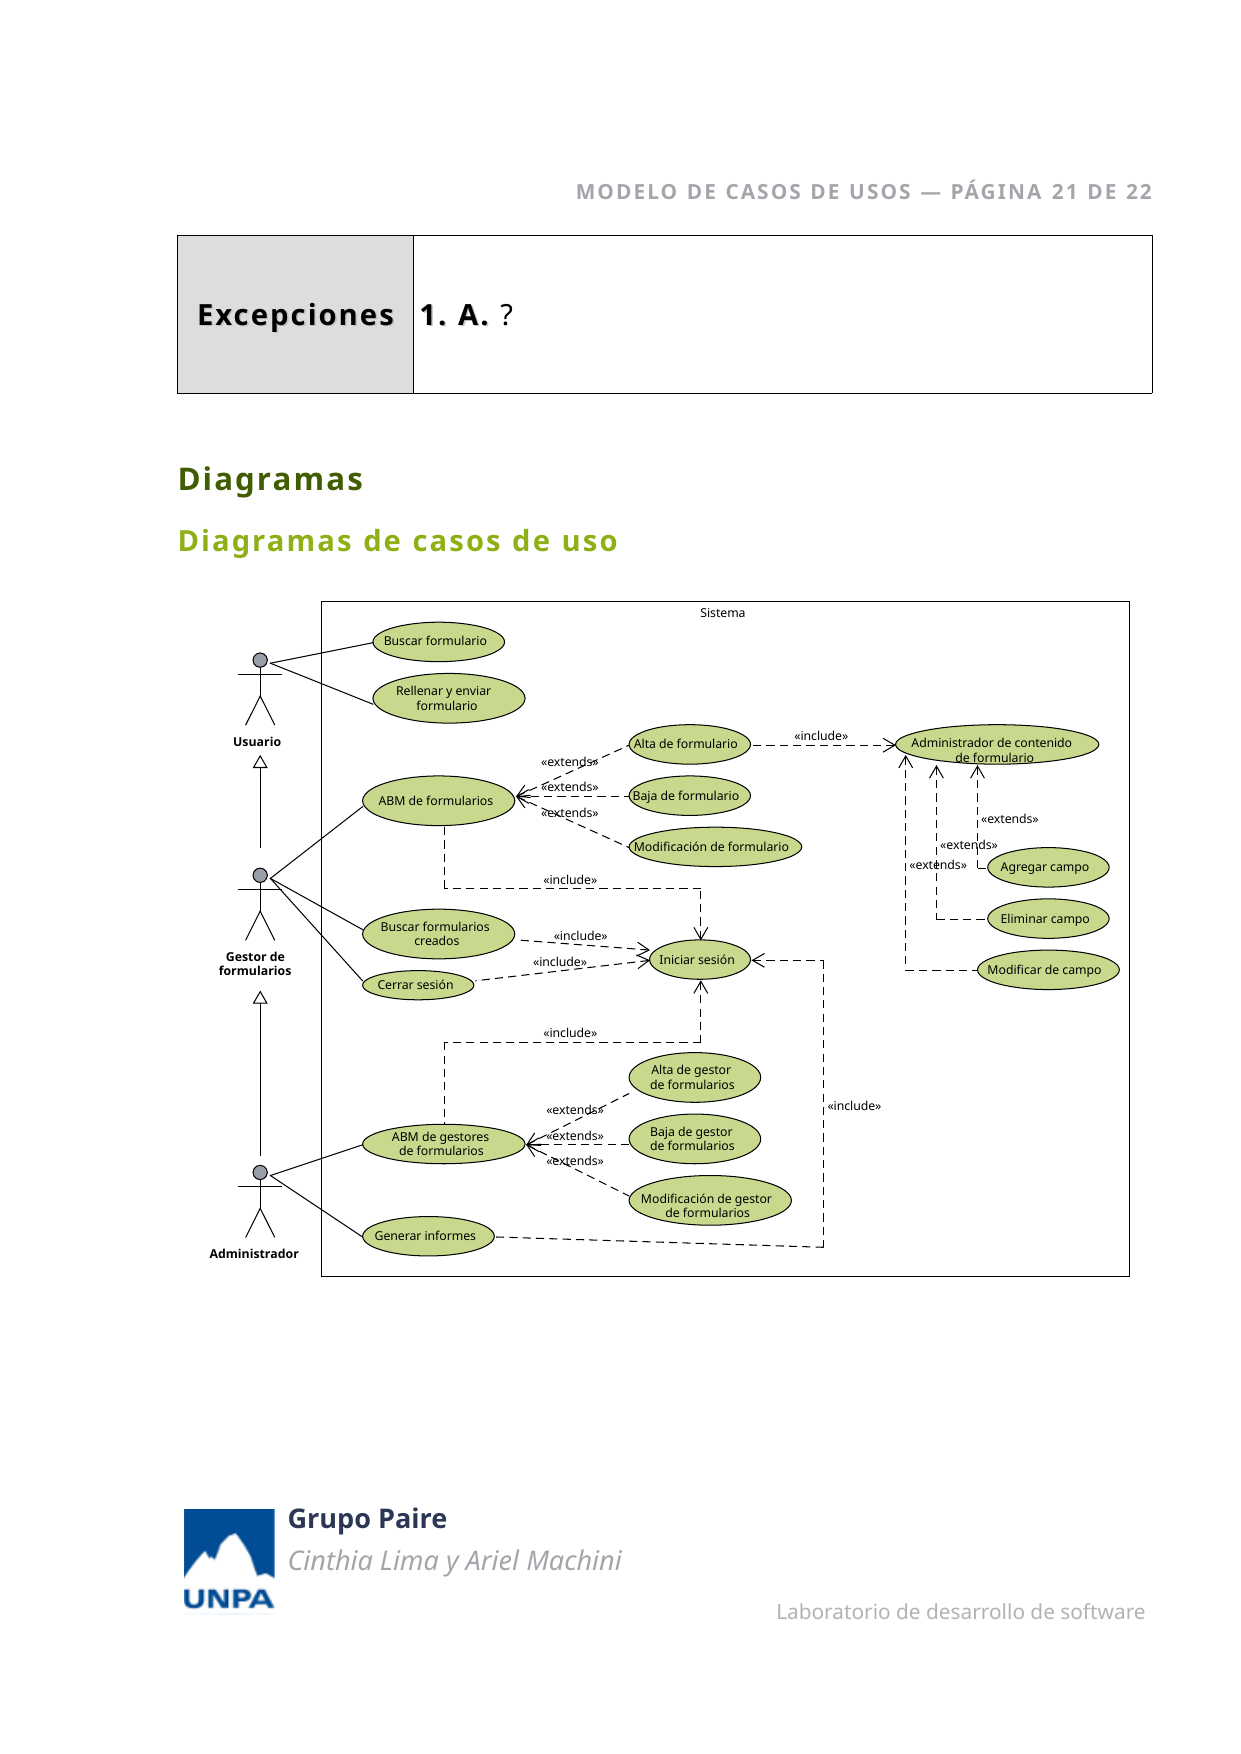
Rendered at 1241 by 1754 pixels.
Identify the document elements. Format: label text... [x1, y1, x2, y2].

table_cell 1. A. ? [414, 236, 1152, 393]
table_cell Excepciones [178, 236, 413, 393]
picture [184, 1509, 275, 1615]
text Diagramas de casos de uso [177, 521, 1152, 560]
text Diagramas [177, 457, 1152, 499]
